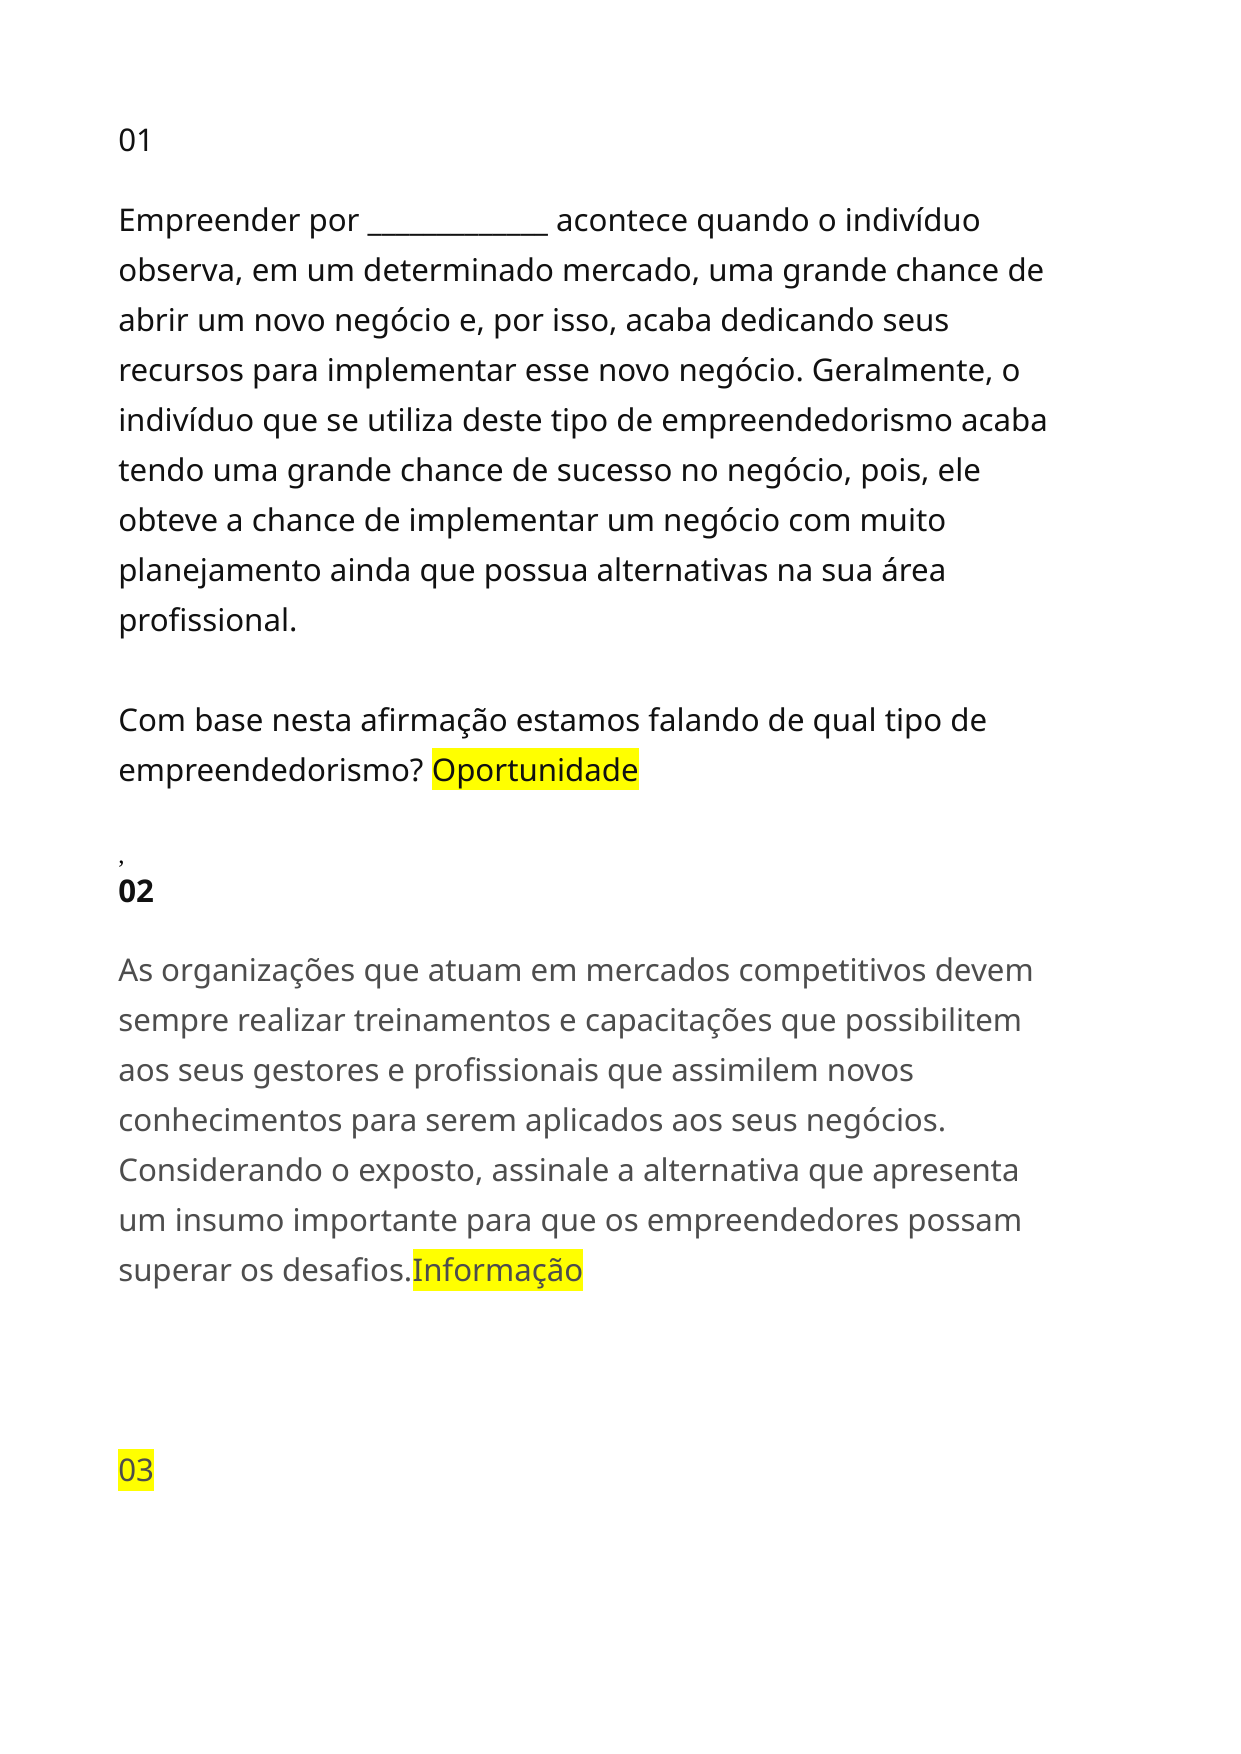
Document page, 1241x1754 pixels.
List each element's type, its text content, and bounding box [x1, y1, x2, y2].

text Empreender por _____________ acontece quando o indivíduo observa, em um determinado mercado, uma grande chance de abrir um novo negócio e, por isso, acaba dedicando seus recursos para implementar esse novo negócio. Geralmente, o indivíduo que se utiliza deste tipo de empreendedorismo acaba tendo uma grande chance de sucesso no negócio, pois, ele obteve a chance de implementar um negócio com muito planejamento ainda que possua alternativas na sua área profissional. [118, 190, 1059, 640]
text 03 [118, 1441, 1059, 1491]
text ​As organizações que atuam em mercados competitivos devem sempre realizar treinamentos e capacitações que possibilitem aos seus gestores e profissionais que assimilem novos conhecimentos para serem aplicados aos seus negócios. Considerando o exposto, assinale a alternativa que apresenta um insumo importante para que os empreendedores possam superar os desafios.​​Informação [118, 941, 1059, 1291]
text , [118, 840, 1122, 869]
text 01 [118, 118, 1122, 161]
text 02 [118, 869, 1122, 912]
text Com base nesta afirmação estamos falando de qual tipo de empreendedorismo? ​Oportunidade [118, 690, 1059, 790]
